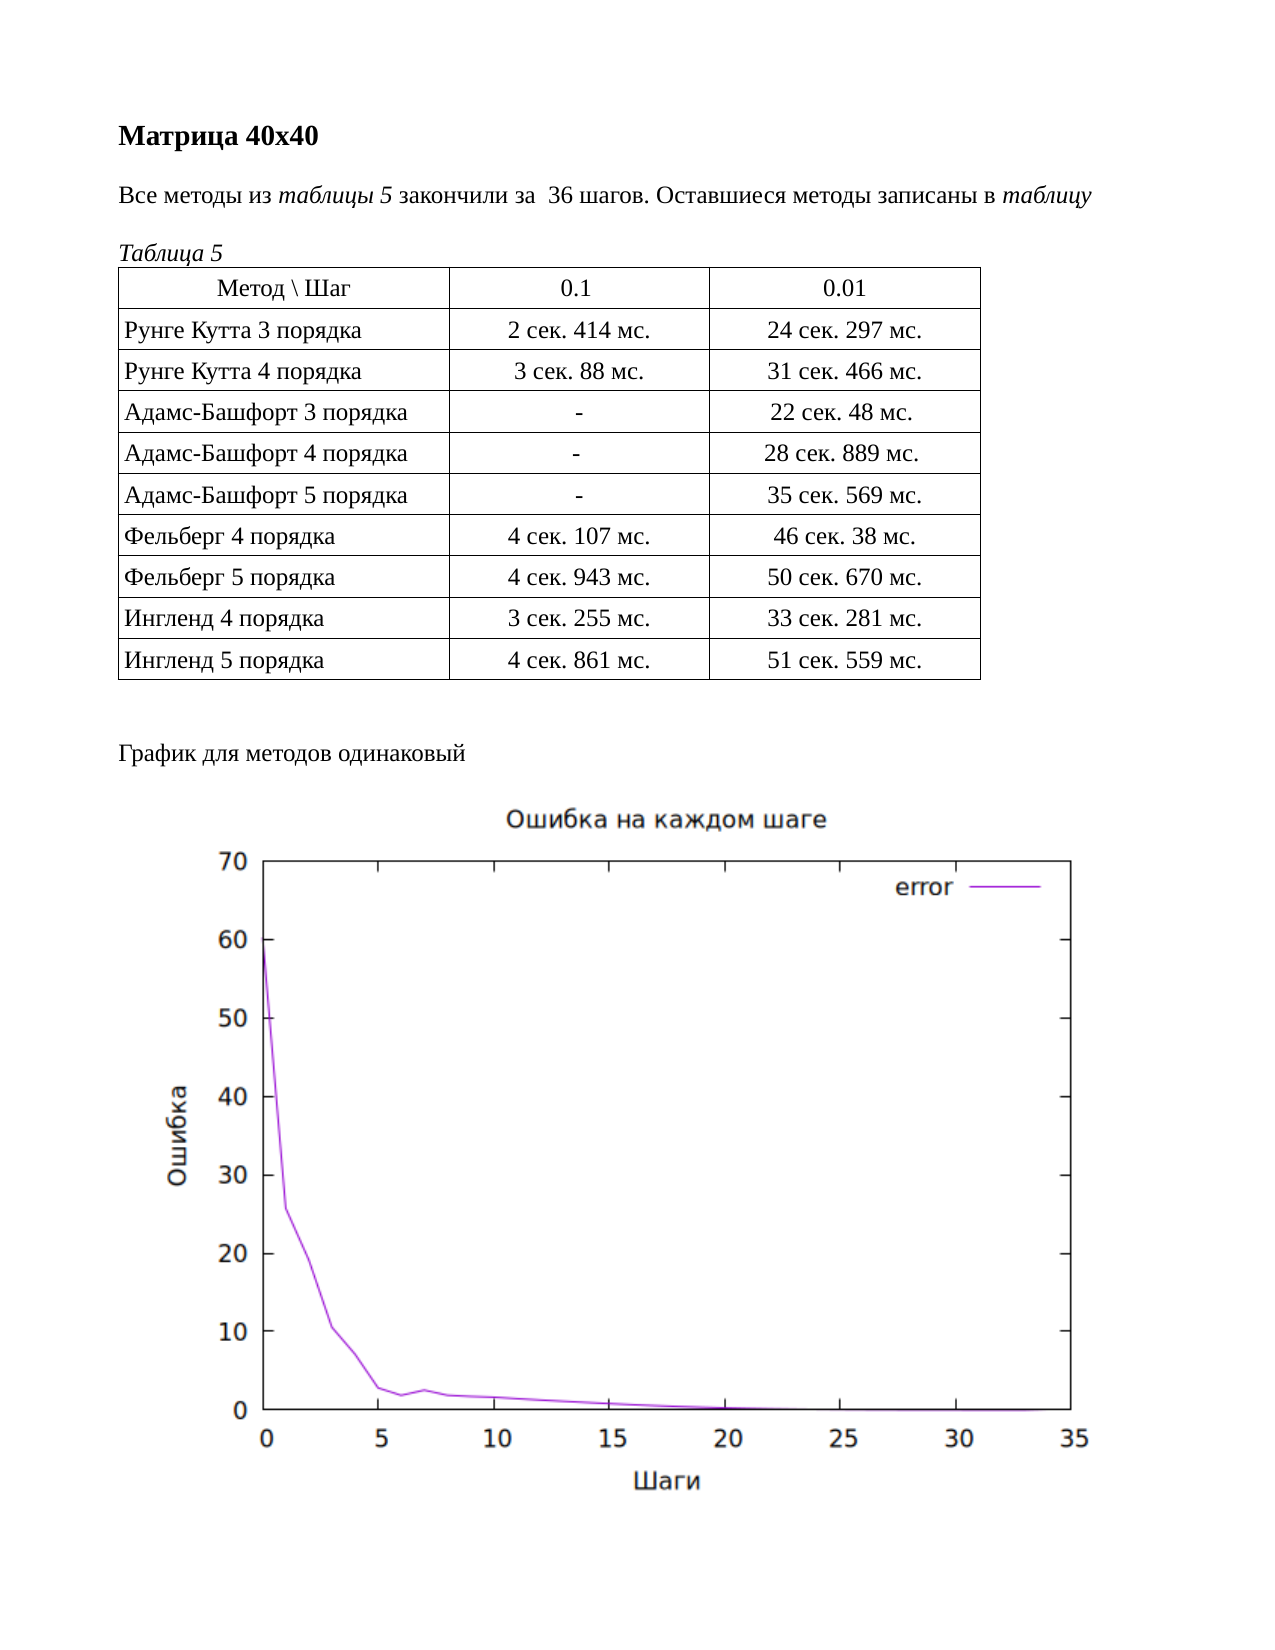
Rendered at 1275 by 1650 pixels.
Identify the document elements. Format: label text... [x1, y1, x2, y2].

table_cell Адамс-Башфорт 3 порядка [119, 391, 449, 432]
text Матрица 40х40 [118, 118, 1157, 152]
table_cell 4 сек. 861 мс. [450, 639, 709, 679]
table_cell - [450, 433, 709, 473]
table_cell 4 сек. 943 мс. [450, 556, 709, 597]
table_header 0.01 [710, 268, 980, 308]
table_cell 33 сек. 281 мс. [710, 598, 980, 638]
table_cell Адамс-Башфорт 5 порядка [119, 474, 449, 514]
table_header Метод \ Шаг [119, 268, 449, 308]
text График для методов одинаковый [118, 738, 1157, 766]
table_cell 35 сек. 569 мс. [710, 474, 980, 514]
table_cell 3 сек. 255 мс. [450, 598, 709, 638]
table_cell 50 сек. 670 мс. [710, 556, 980, 597]
table_cell 51 сек. 559 мс. [710, 639, 980, 679]
table_cell Рунге Кутта 4 порядка [119, 350, 449, 390]
table_cell Фельберг 5 порядка [119, 556, 449, 597]
table_cell 3 сек. 88 мс. [450, 350, 709, 390]
table_cell Рунге Кутта 3 порядка [119, 309, 449, 349]
table_cell 31 сек. 466 мс. [710, 350, 980, 390]
text Все методы из таблицы 5 закончили за 36 шагов. Оставшиеся методы записаны в таблицу [118, 180, 1157, 209]
table_cell 22 сек. 48 мс. [710, 391, 980, 432]
table_cell Ингленд 4 порядка [119, 598, 449, 638]
table_cell Адамс-Башфорт 4 порядка [119, 433, 449, 473]
picture [151, 776, 1117, 1501]
table_cell 28 сек. 889 мс. [710, 433, 980, 473]
table_cell 2 сек. 414 мс. [450, 309, 709, 349]
table_cell - [450, 391, 709, 432]
text Таблица 5 [118, 238, 1157, 267]
table_cell 4 сек. 107 мс. [450, 515, 709, 555]
table_cell - [450, 474, 709, 514]
table_cell 24 сек. 297 мс. [710, 309, 980, 349]
table_cell 46 сек. 38 мс. [710, 515, 980, 555]
table_cell Фельберг 4 порядка [119, 515, 449, 555]
table_header 0.1 [450, 268, 709, 308]
table_cell Ингленд 5 порядка [119, 639, 449, 679]
